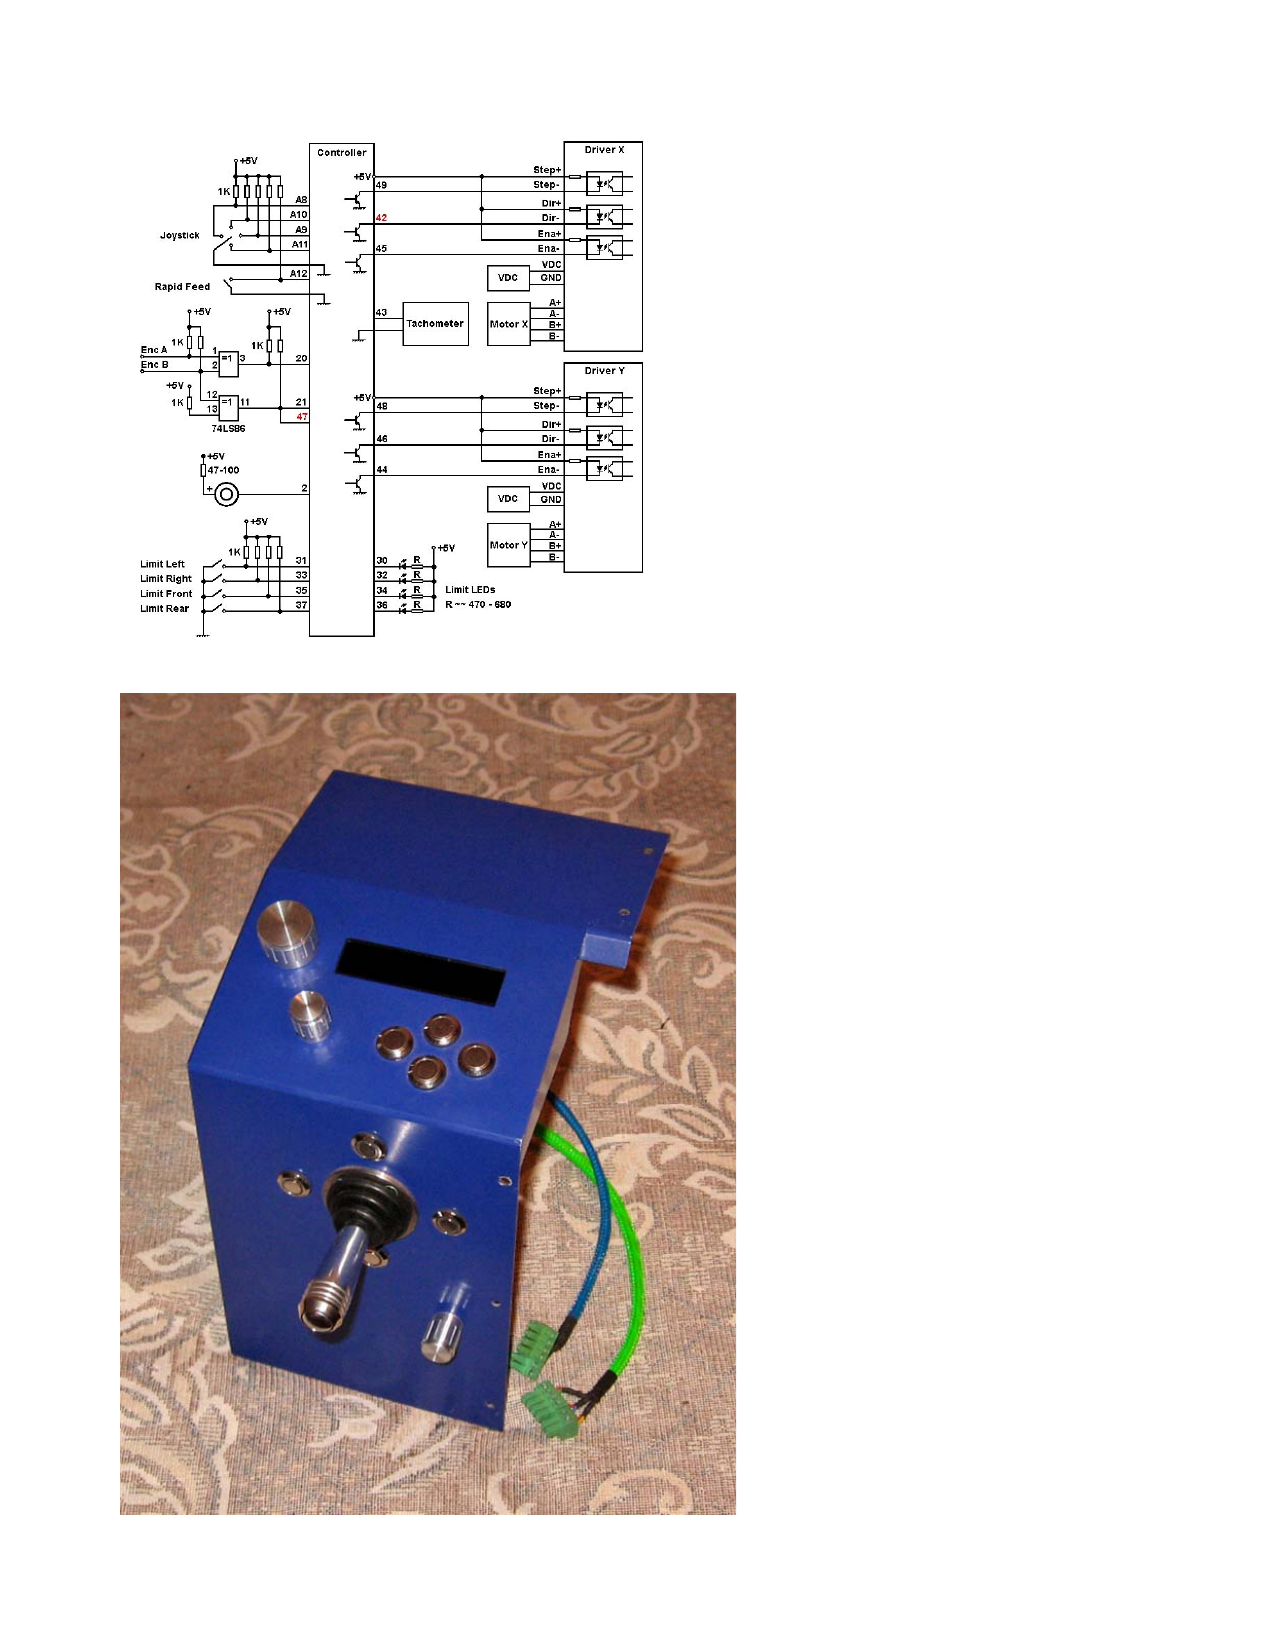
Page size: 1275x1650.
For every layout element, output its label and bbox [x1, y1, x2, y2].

picture [120, 693, 737, 1515]
picture [117, 109, 672, 665]
